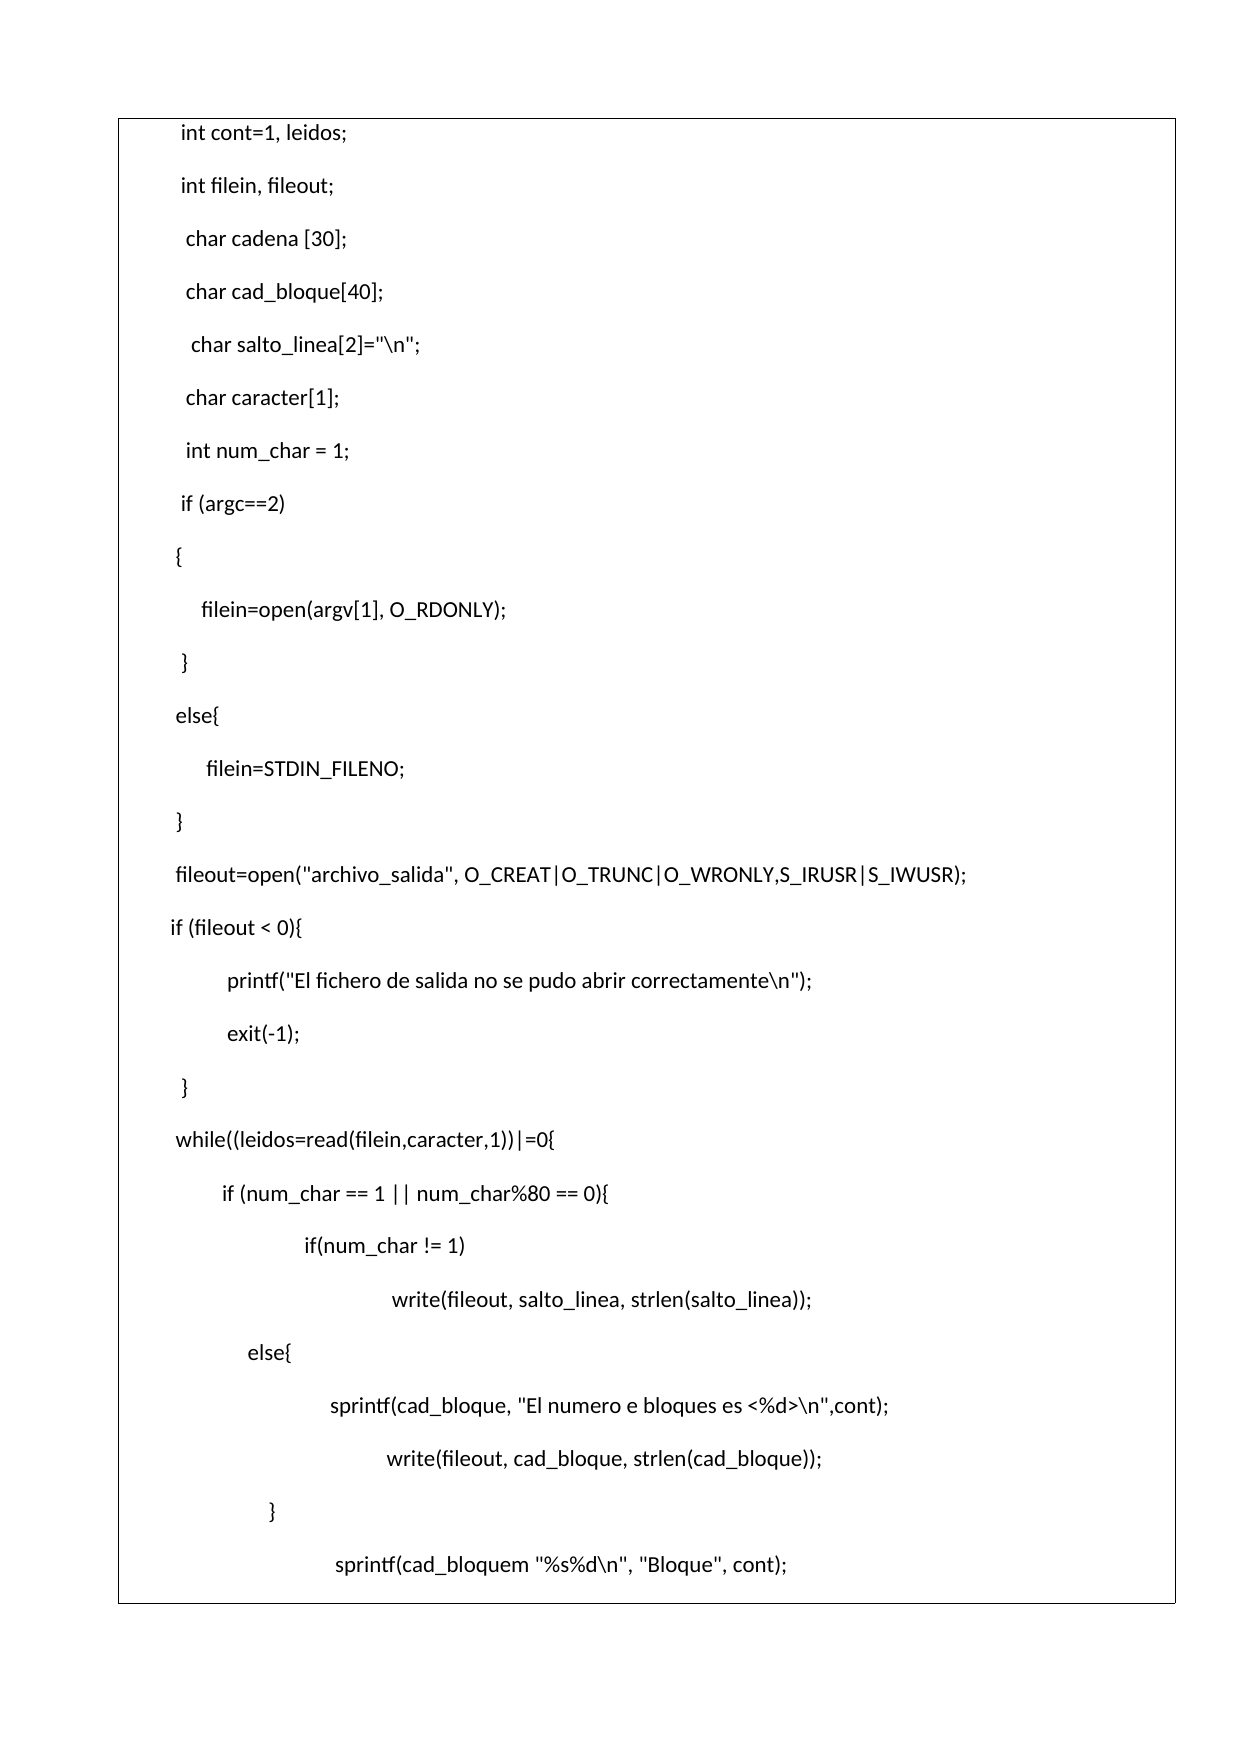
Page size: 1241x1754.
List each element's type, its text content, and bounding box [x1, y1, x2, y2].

table_header int cont=1, leidos; int filein, fileout; char cadena [30]; char cad_bloque[40]; char salto_linea[2]="\n"; char caracter[1]; int num_char = 1; if (argc==2) { filein=open(argv[1], O_RDONLY); } else{ filein=STDIN_FILENO; } fileout=open("archivo_salida", O_CREAT|O_TRUNC|O_WRONLY,S_IRUSR|S_IWUSR); if (fileout < 0){ printf("El fichero de salida no se pudo abrir correctamente\n"); exit(-1); } while((leidos=read(filein,caracter,1))|=0{ if (num_char == 1 || num_char%80 == 0){ if(num_char != 1) write(fileout, salto_linea, strlen(salto_linea)); else{ sprintf(cad_bloque, "El numero e bloques es <%d>\n",cont); write(fileout, cad_bloque, strlen(cad_bloque)); } sprintf(cad_bloquem "%s%d\n", "Bloque", cont); [119, 119, 1175, 1603]
